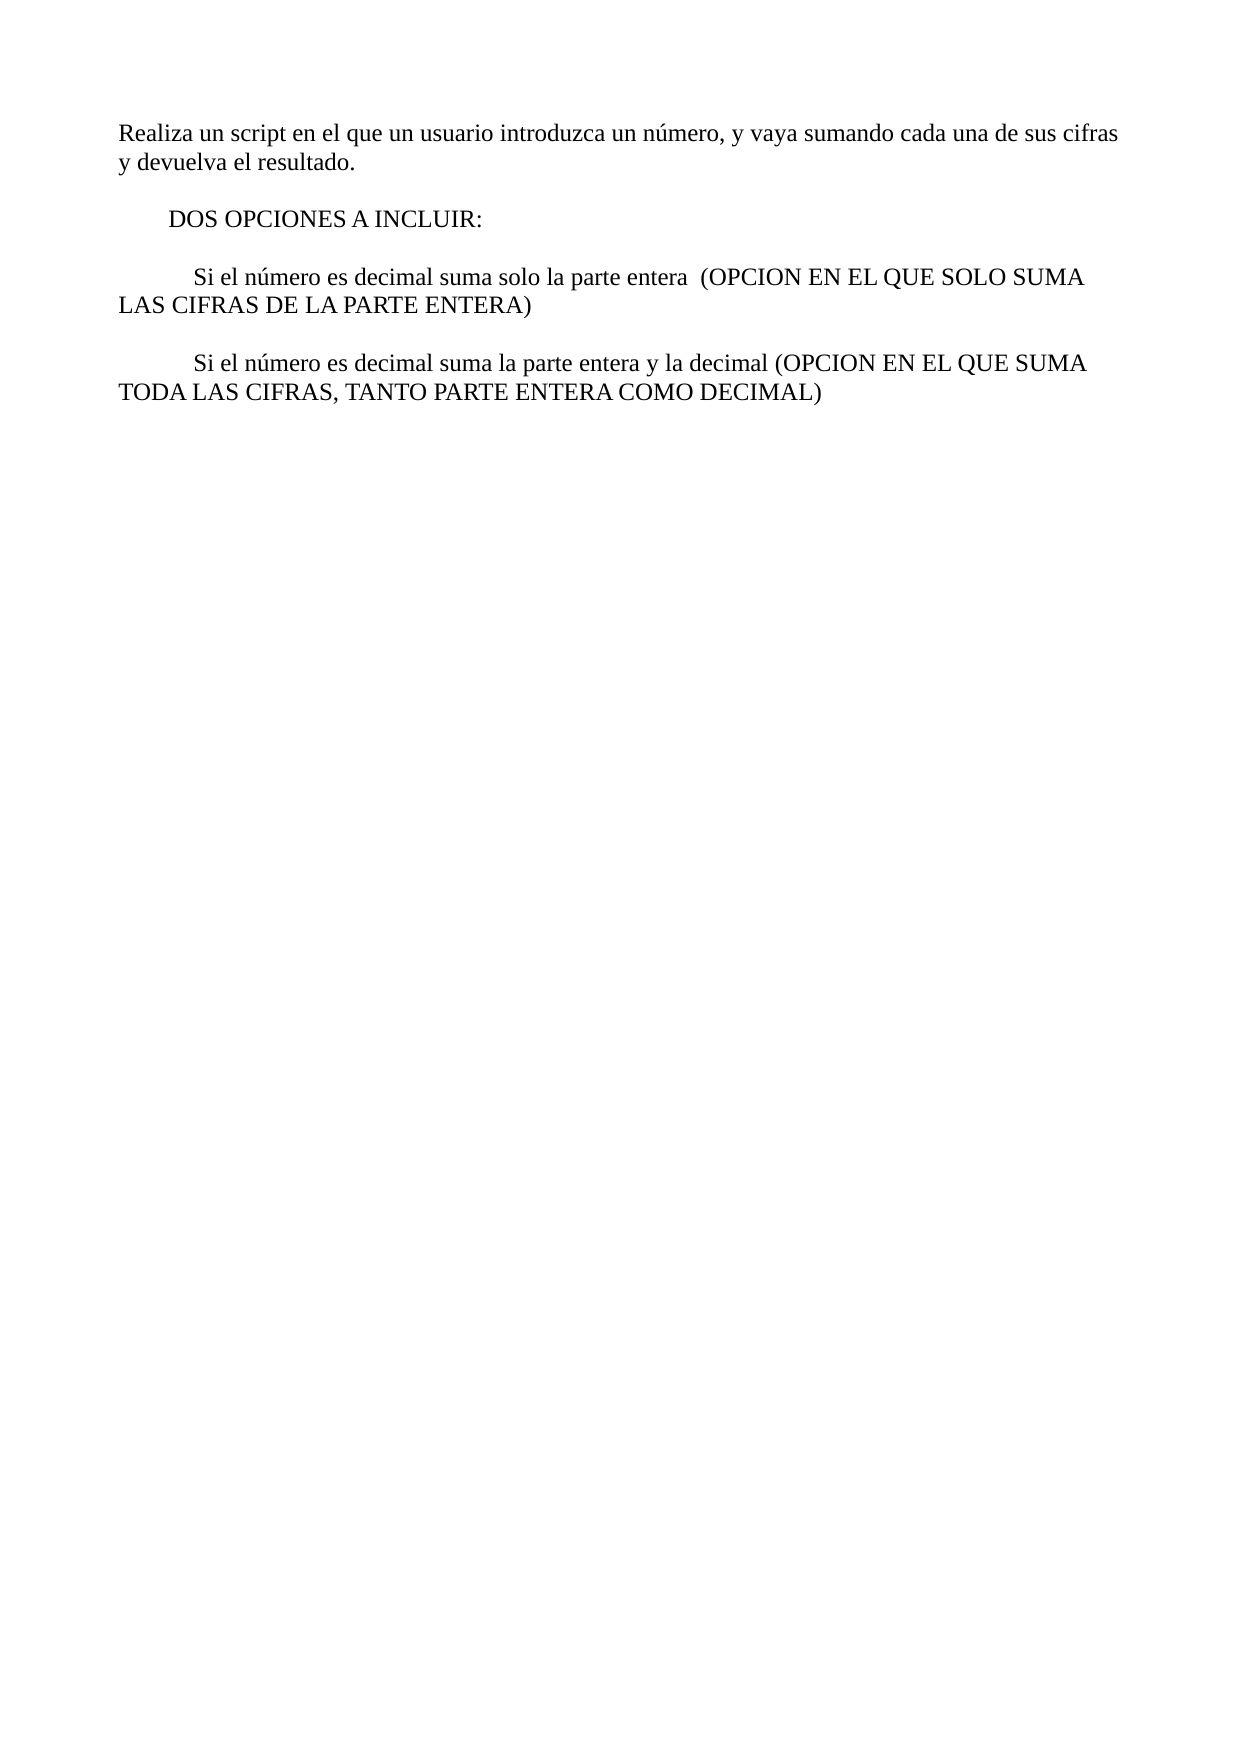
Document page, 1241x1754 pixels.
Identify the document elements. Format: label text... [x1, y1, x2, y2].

text DOS OPCIONES A INCLUIR: [118, 204, 1122, 233]
text Si el número es decimal suma la parte entera y la decimal (OPCION EN EL QUE SUMA TODA LAS CIFRAS, TANTO PARTE ENTERA COMO DECIMAL) [118, 348, 1122, 406]
text Realiza un script en el que un usuario introduzca un número, y vaya sumando cada una de sus cifras y devuelva el resultado. [118, 118, 1122, 176]
text Si el número es decimal suma solo la parte entera (OPCION EN EL QUE SOLO SUMA LAS CIFRAS DE LA PARTE ENTERA) [118, 262, 1122, 319]
